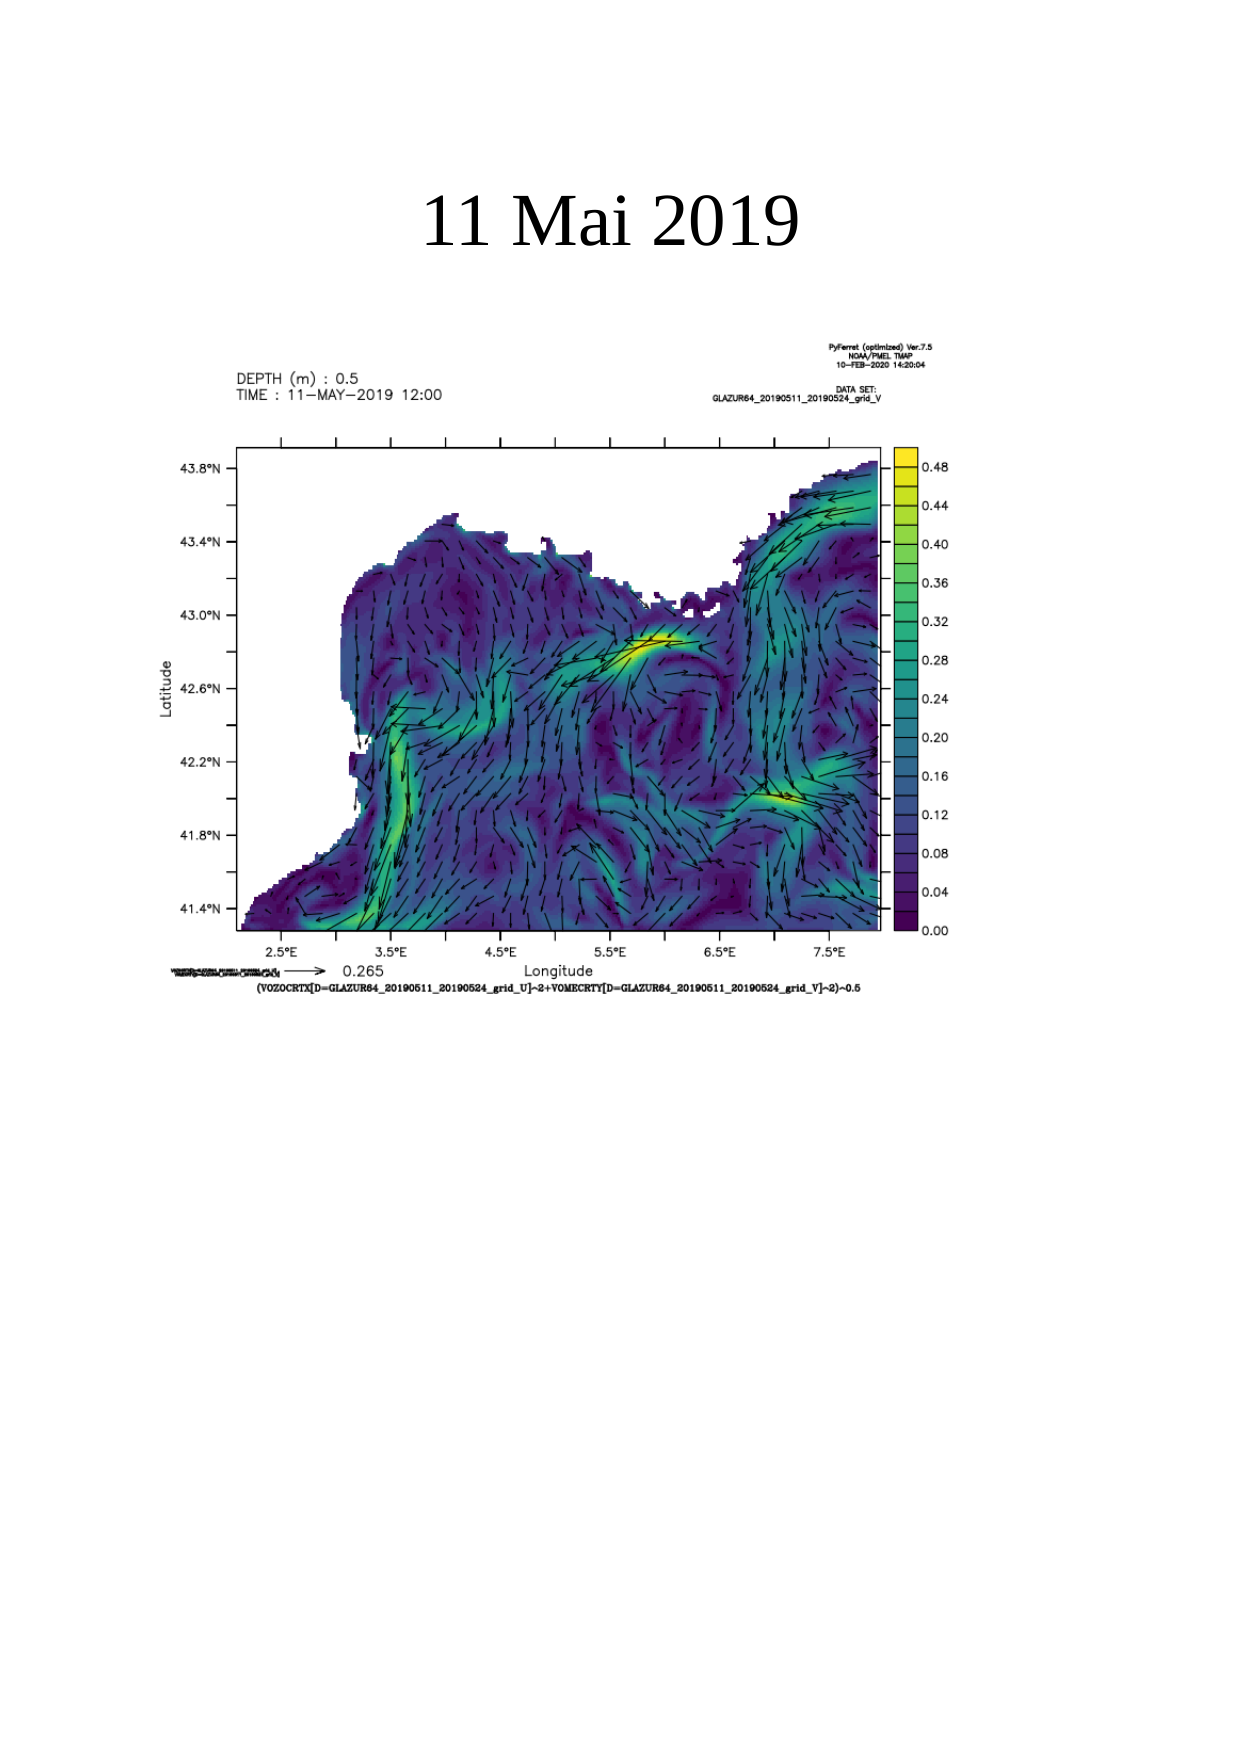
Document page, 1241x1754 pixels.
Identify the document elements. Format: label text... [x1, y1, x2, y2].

picture [140, 335, 961, 1044]
text 11 Mai 2019 [118, 176, 1122, 262]
